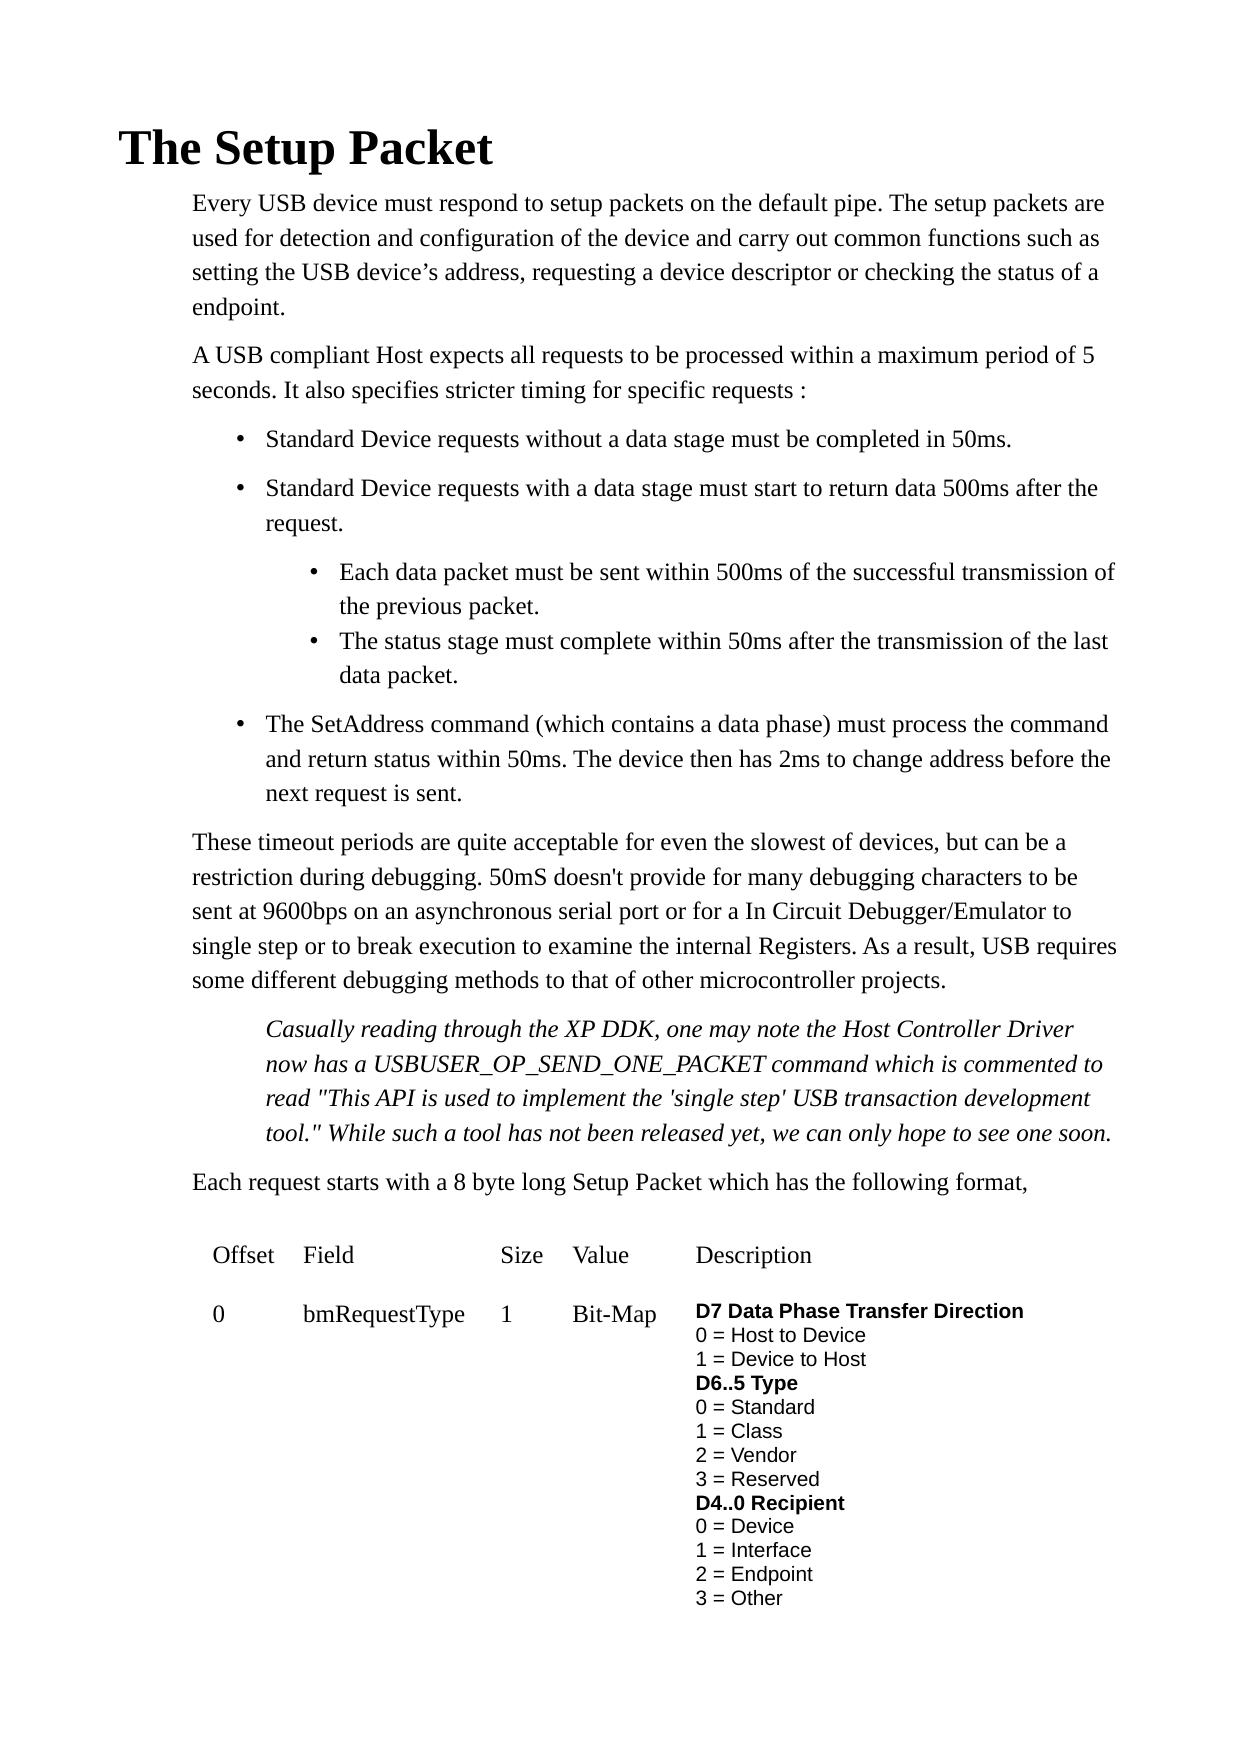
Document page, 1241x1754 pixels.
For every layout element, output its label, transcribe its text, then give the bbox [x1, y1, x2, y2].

table_cell Bit-Map [561, 1288, 684, 1621]
list Each data packet must be sent within 500ms of the successful transmission of the previous packet. [309, 557, 1122, 620]
table_cell 1 [489, 1288, 561, 1621]
table_cell bmRequestType [292, 1288, 489, 1621]
list The status stage must complete within 50ms after the transmission of the last data packet. [309, 626, 1122, 689]
list Each request starts with a 8 byte long Setup Packet which has the following format, [162, 1167, 1122, 1196]
table_cell 0 [201, 1288, 292, 1621]
list Casually reading through the XP DDK, one may note the Host Controller Driver now has a USBUSER_OP_SEND_ONE_PACKET command which is commented to read "This API is used to implement the 'single step' USB transaction development tool." While such a tool has not been released yet, we can only hope to see one soon. [236, 1014, 1122, 1146]
list Every USB device must respond to setup packets on the default pipe. The setup packets are used for detection and configuration of the device and carry out common functions such as setting the USB device’s address, requesting a device descriptor or checking the status of a endpoint. [162, 188, 1122, 320]
list The SetAddress command (which contains a data phase) must process the command and return status within 50ms. The device then has 2ms to change address before the next request is sent. [236, 709, 1122, 807]
table_header Description [685, 1221, 1039, 1288]
list Standard Device requests without a data stage must be completed in 50ms. [236, 424, 1122, 453]
table_header Size [489, 1221, 561, 1288]
table_header Field [292, 1221, 489, 1288]
list Standard Device requests with a data stage must start to return data 500ms after the request. [236, 473, 1122, 536]
subtitle The Setup Packet [118, 118, 1122, 176]
list A USB compliant Host expects all requests to be processed within a maximum period of 5 seconds. It also specifies stricter timing for specific requests : [162, 341, 1122, 404]
table_header Value [561, 1221, 684, 1288]
list These timeout periods are quite acceptable for even the slowest of devices, but can be a restriction during debugging. 50mS doesn't provide for many debugging characters to be sent at 9600bps on an asynchronous serial port or for a In Circuit Debugger/Emulator to single step or to break execution to examine the internal Registers. As a result, USB requires some different debugging methods to that of other microcontroller projects. [162, 827, 1122, 994]
table_header Offset [201, 1221, 292, 1288]
table_cell D7 Data Phase Transfer Direction 0 = Host to Device 1 = Device to Host D6..5 Type 0 = Standard 1 = Class 2 = Vendor 3 = Reserved D4..0 Recipient 0 = Device 1 = Interface 2 = Endpoint 3 = Other [685, 1288, 1039, 1621]
